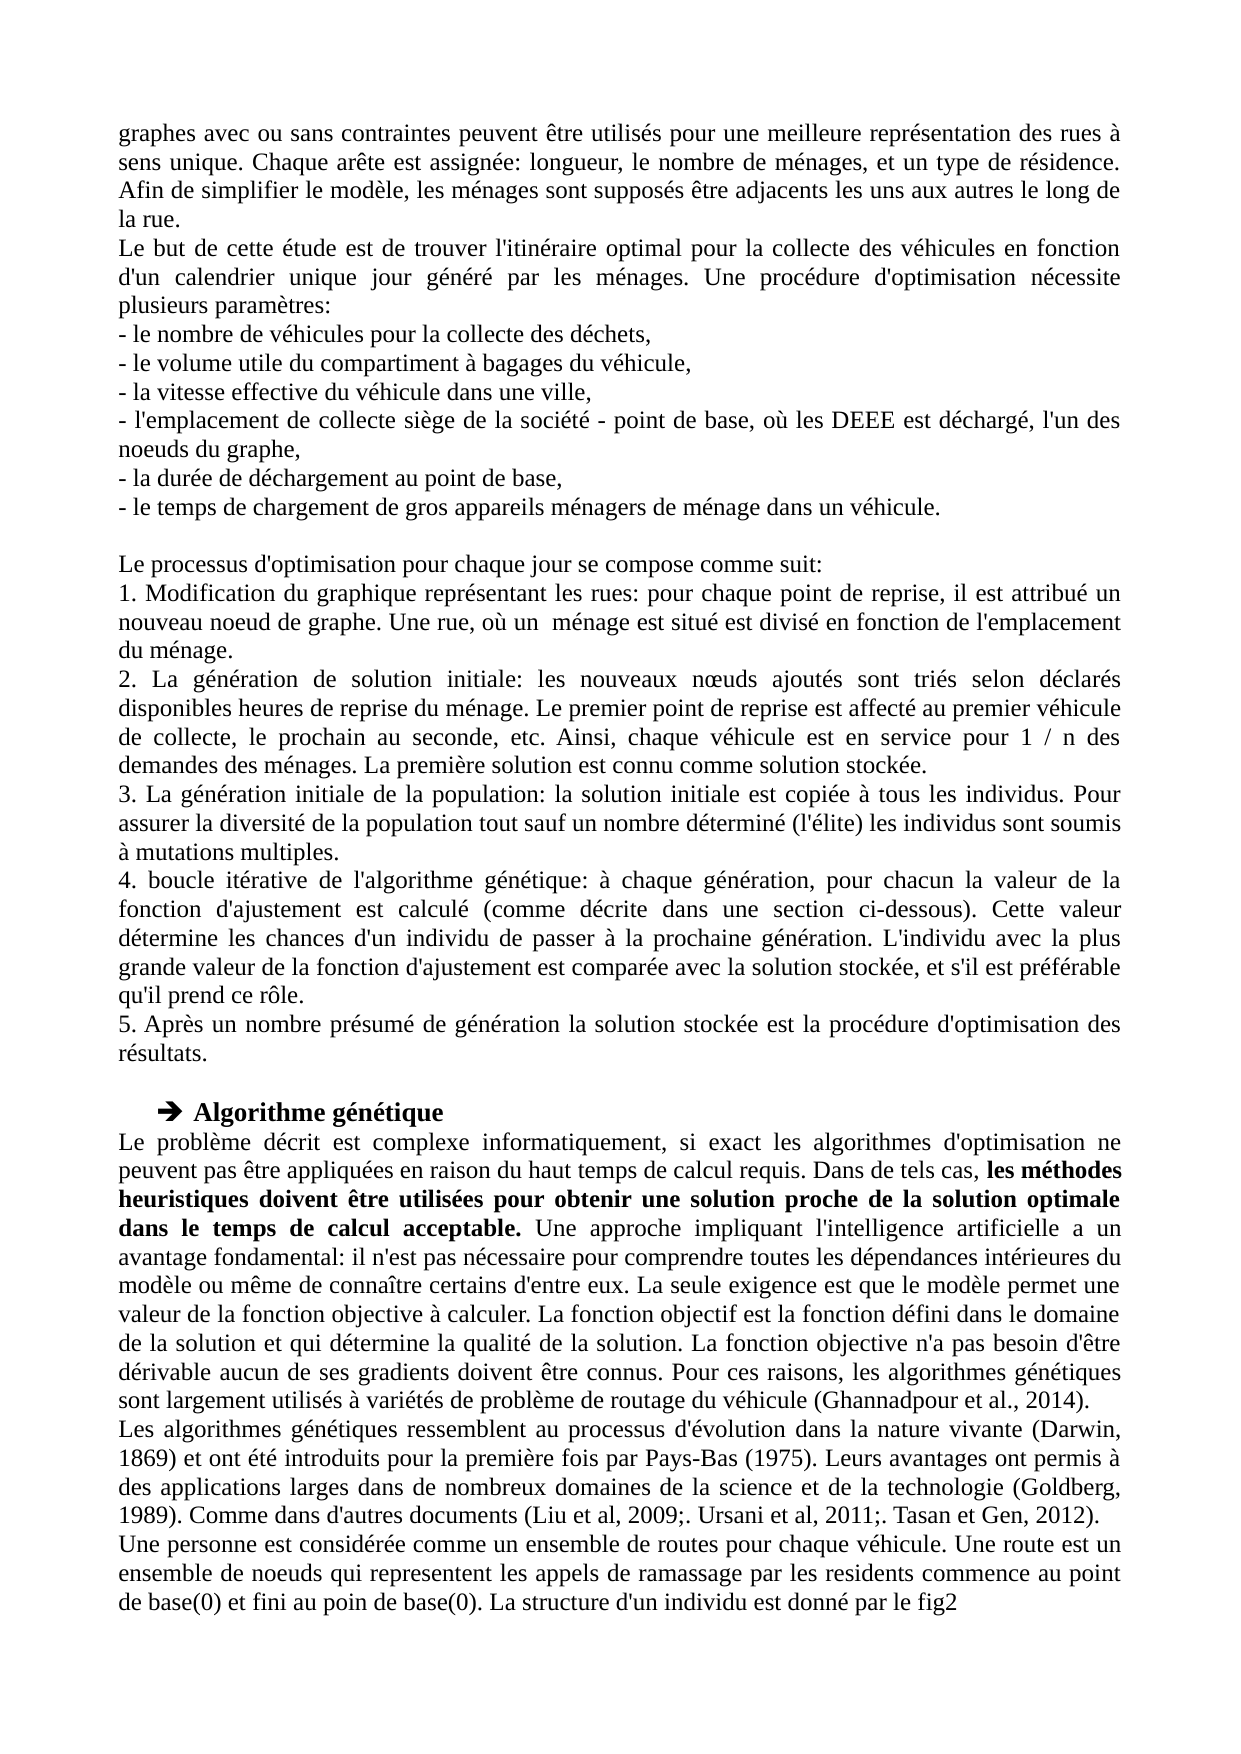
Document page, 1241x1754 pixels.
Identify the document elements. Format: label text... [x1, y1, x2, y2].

text 3. La génération initiale de la population: la solution initiale est copiée à tous les individus. Pour assurer la diversité de la population tout sauf un nombre déterminé (l'élite) les individus sont soumis à mutations multiples. [118, 779, 1122, 866]
text Les algorithmes génétiques ressemblent au processus d'évolution dans la nature vivante (Darwin, 1869) et ont été introduits pour la première fois par Pays-Bas (1975). Leurs avantages ont permis à des applications larges dans de nombreux domaines de la science et de la technologie (Goldberg, 1989). Comme dans d'autres documents (Liu et al, 2009;. Ursani et al, 2011;. Tasan et Gen, 2012). [118, 1414, 1122, 1529]
text 4. boucle itérative de l'algorithme génétique: à chaque génération, pour chacun la valeur de la fonction d'ajustement est calculé (comme décrite dans une section ci-dessous). Cette valeur détermine les chances d'un individu de passer à la prochaine génération. L'individu avec la plus grande valeur de la fonction d'ajustement est comparée avec la solution stockée, et s'il est préférable qu'il prend ce rôle. [118, 866, 1122, 1009]
text - le nombre de véhicules pour la collecte des déchets, [118, 319, 1122, 348]
text graphes avec ou sans contraintes peuvent être utilisés pour une meilleure représentation des rues à sens unique. Chaque arête est assignée: longueur, le nombre de ménages, et un type de résidence. Afin de simplifier le modèle, les ménages sont supposés être adjacents les uns aux autres le long de la rue. [118, 118, 1122, 233]
text - le volume utile du compartiment à bagages du véhicule, [118, 348, 1122, 377]
text - la durée de déchargement au point de base, [118, 463, 1122, 492]
text - l'emplacement de collecte siège de la société - point de base, où les DEEE est déchargé, l'un des noeuds du graphe, [118, 406, 1122, 463]
text - la vitesse effective du véhicule dans une ville, [118, 377, 1122, 406]
text 1. Modification du graphique représentant les rues: pour chaque point de reprise, il est attribué un nouveau noeud de graphe. Une rue, où un ménage est situé est divisé en fonction de l'emplacement du ménage. [118, 578, 1122, 664]
text 2. La génération de solution initiale: les nouveaux nœuds ajoutés sont triés selon déclarés disponibles heures de reprise du ménage. Le premier point de reprise est affecté au premier véhicule de collecte, le prochain au seconde, etc. Ainsi, chaque véhicule est en service pour 1 / n des demandes des ménages. La première solution est connu comme solution stockée. [118, 664, 1122, 779]
text Le problème décrit est complexe informatiquement, si exact les algorithmes d'optimisation ne peuvent pas être appliquées en raison du haut temps de calcul requis. Dans de tels cas, les méthodes heuristiques doivent être utilisées pour obtenir une solution proche de la solution optimale dans le temps de calcul acceptable. Une approche impliquant l'intelligence artificielle a un avantage fondamental: il n'est pas nécessaire pour comprendre toutes les dépendances intérieures du modèle ou même de connaître certains d'entre eux. La seule exigence est que le modèle permet une valeur de la fonction objective à calculer. La fonction objectif est la fonction défini dans le domaine de la solution et qui détermine la qualité de la solution. La fonction objective n'a pas besoin d'être dérivable aucun de ses gradients doivent être connus. Pour ces raisons, les algorithmes génétiques sont largement utilisés à variétés de problème de routage du véhicule (Ghannadpour et al., 2014). [118, 1127, 1122, 1414]
text Le processus d'optimisation pour chaque jour se compose comme suit: [118, 549, 1122, 578]
text Une personne est considérée comme un ensemble de routes pour chaque véhicule. Une route est un ensemble de noeuds qui representent les appels de ramassage par les residents commence au point de base(0) et fini au poin de base(0). La structure d'un individu est donné par le fig2 [118, 1529, 1122, 1616]
list Algorithme génétique [156, 1096, 1122, 1127]
text - le temps de chargement de gros appareils ménagers de ménage dans un véhicule. [118, 492, 1122, 521]
text 5. Après un nombre présumé de génération la solution stockée est la procédure d'optimisation des résultats. [118, 1009, 1122, 1067]
text Le but de cette étude est de trouver l'itinéraire optimal pour la collecte des véhicules en fonction d'un calendrier unique jour généré par les ménages. Une procédure d'optimisation nécessite plusieurs paramètres: [118, 233, 1122, 319]
